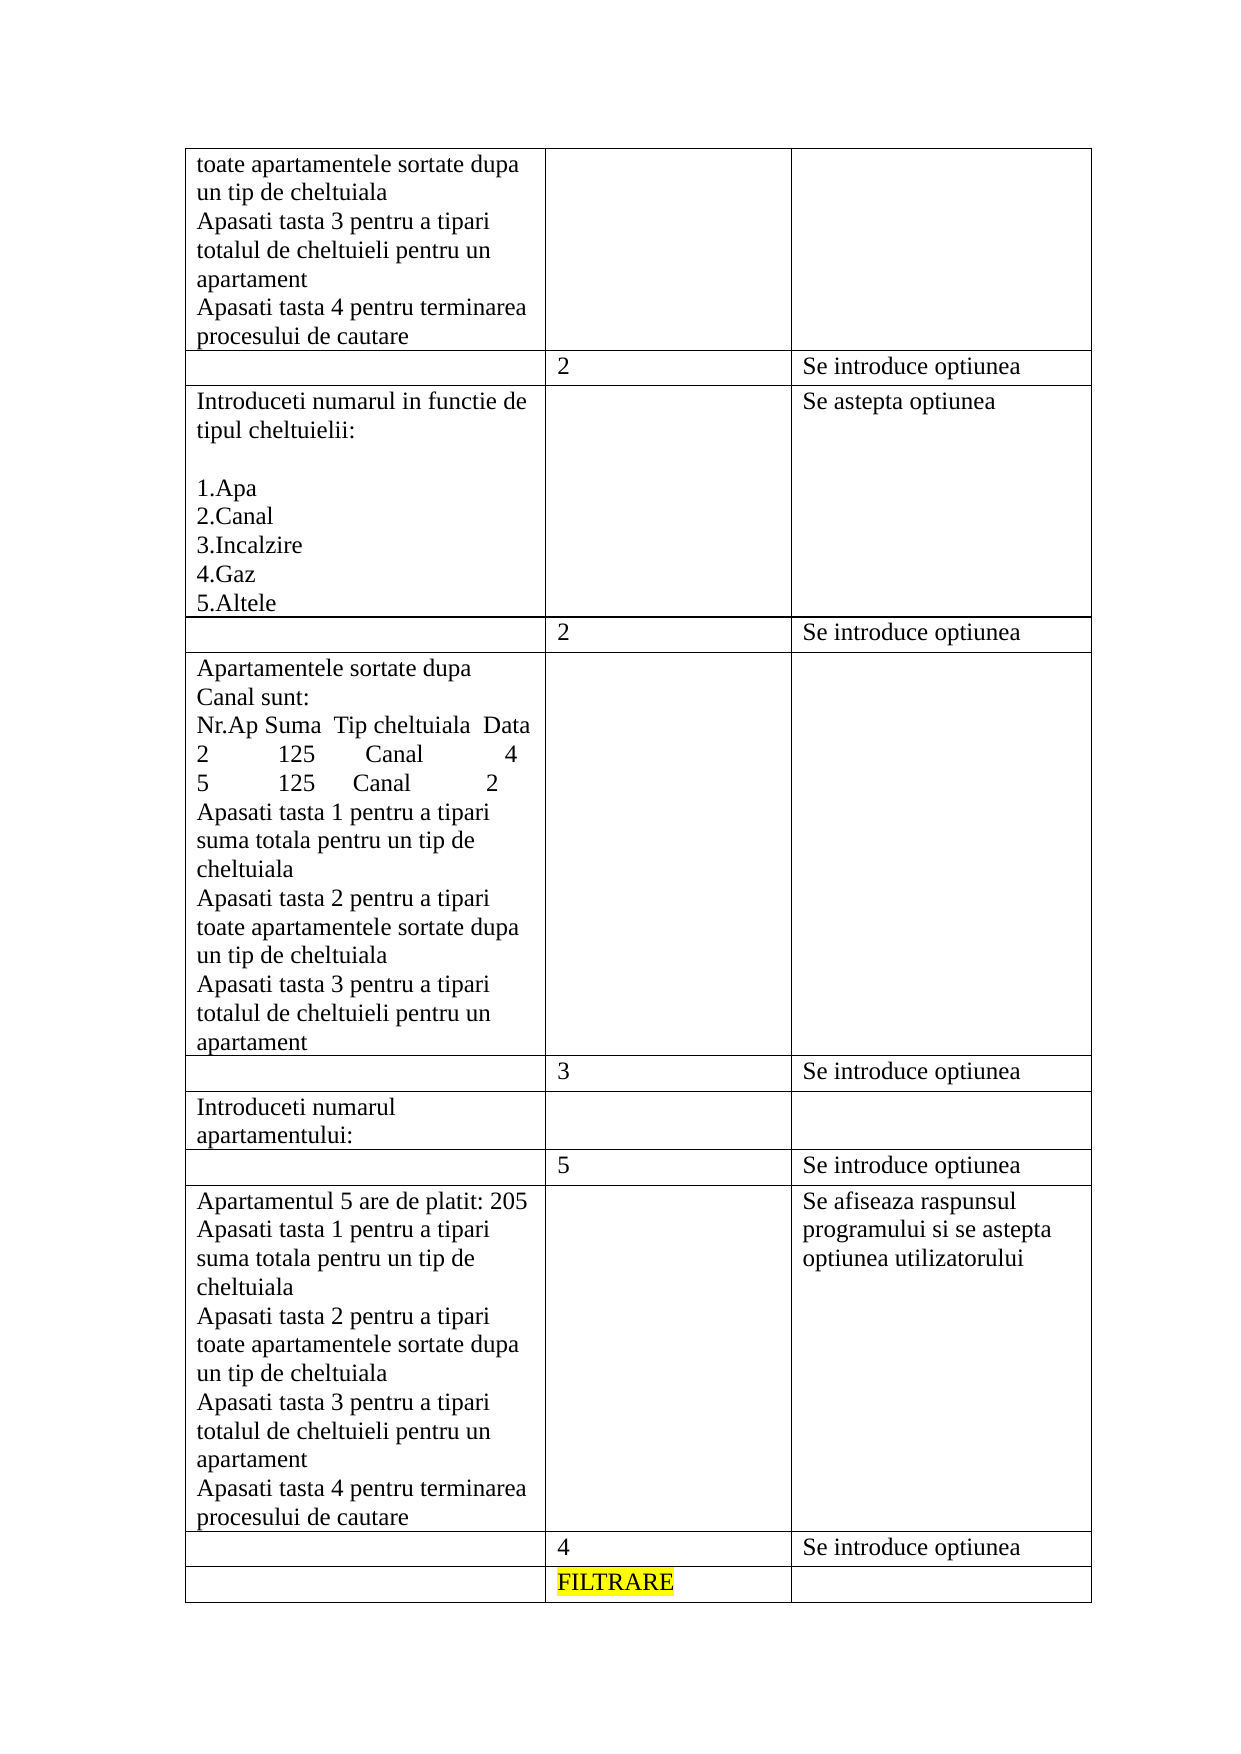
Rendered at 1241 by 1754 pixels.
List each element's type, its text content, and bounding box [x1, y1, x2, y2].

table_cell [792, 1567, 1091, 1602]
table_cell Se introduce optiunea [792, 351, 1091, 385]
table_cell Apartamentele sortate dupa Canal sunt: Nr.Ap Suma Tip cheltuiala Data 2 125 Canal 4 5 125 Canal 2 Apasati tasta 1 pentru a tipari suma totala pentru un tip de cheltuiala Apasati tasta 2 pentru a tipari toate apartamentele sortate dupa un tip de cheltuiala Apasati tasta 3 pentru a tipari totalul de cheltuieli pentru un apartament [186, 653, 545, 1055]
table_cell 4 [546, 1532, 791, 1566]
table_cell Se introduce optiunea [792, 618, 1091, 652]
table_cell 5 [546, 1150, 791, 1185]
table_cell [186, 1150, 545, 1185]
table_cell Introduceti numarul in functie de tipul cheltuielii: 1.Apa 2.Canal 3.Incalzire 4.Gaz 5.Altele [186, 386, 545, 616]
table_cell [186, 1532, 545, 1566]
table_cell Se afiseaza raspunsul programului si se astepta optiunea utilizatorului [792, 1186, 1091, 1531]
table_cell Apartamentul 5 are de platit: 205 Apasati tasta 1 pentru a tipari suma totala pentru un tip de cheltuiala Apasati tasta 2 pentru a tipari toate apartamentele sortate dupa un tip de cheltuiala Apasati tasta 3 pentru a tipari totalul de cheltuieli pentru un apartament Apasati tasta 4 pentru terminarea procesului de cautare [186, 1186, 545, 1531]
table_cell FILTRARE [546, 1567, 791, 1602]
table_cell [546, 386, 791, 616]
table_cell [792, 149, 1091, 350]
table_cell toate apartamentele sortate dupa un tip de cheltuiala Apasati tasta 3 pentru a tipari totalul de cheltuieli pentru un apartament Apasati tasta 4 pentru terminarea procesului de cautare [186, 149, 545, 350]
table_cell Introduceti numarul apartamentului: [186, 1092, 545, 1149]
table_cell [546, 1186, 791, 1531]
table_cell Se introduce optiunea [792, 1056, 1091, 1091]
table_cell Se astepta optiunea [792, 386, 1091, 616]
table_cell [792, 1092, 1091, 1149]
table_cell [186, 1056, 545, 1091]
table_cell [546, 653, 791, 1055]
table_cell 2 [546, 618, 791, 652]
table_cell [186, 1567, 545, 1602]
table_cell [792, 653, 1091, 1055]
table_cell [546, 1092, 791, 1149]
table_cell Se introduce optiunea [792, 1150, 1091, 1185]
table_cell [546, 149, 791, 350]
table_cell [186, 351, 545, 385]
table_cell Se introduce optiunea [792, 1532, 1091, 1566]
table_cell 2 [546, 351, 791, 385]
table_cell 3 [546, 1056, 791, 1091]
table_cell [186, 618, 545, 652]
